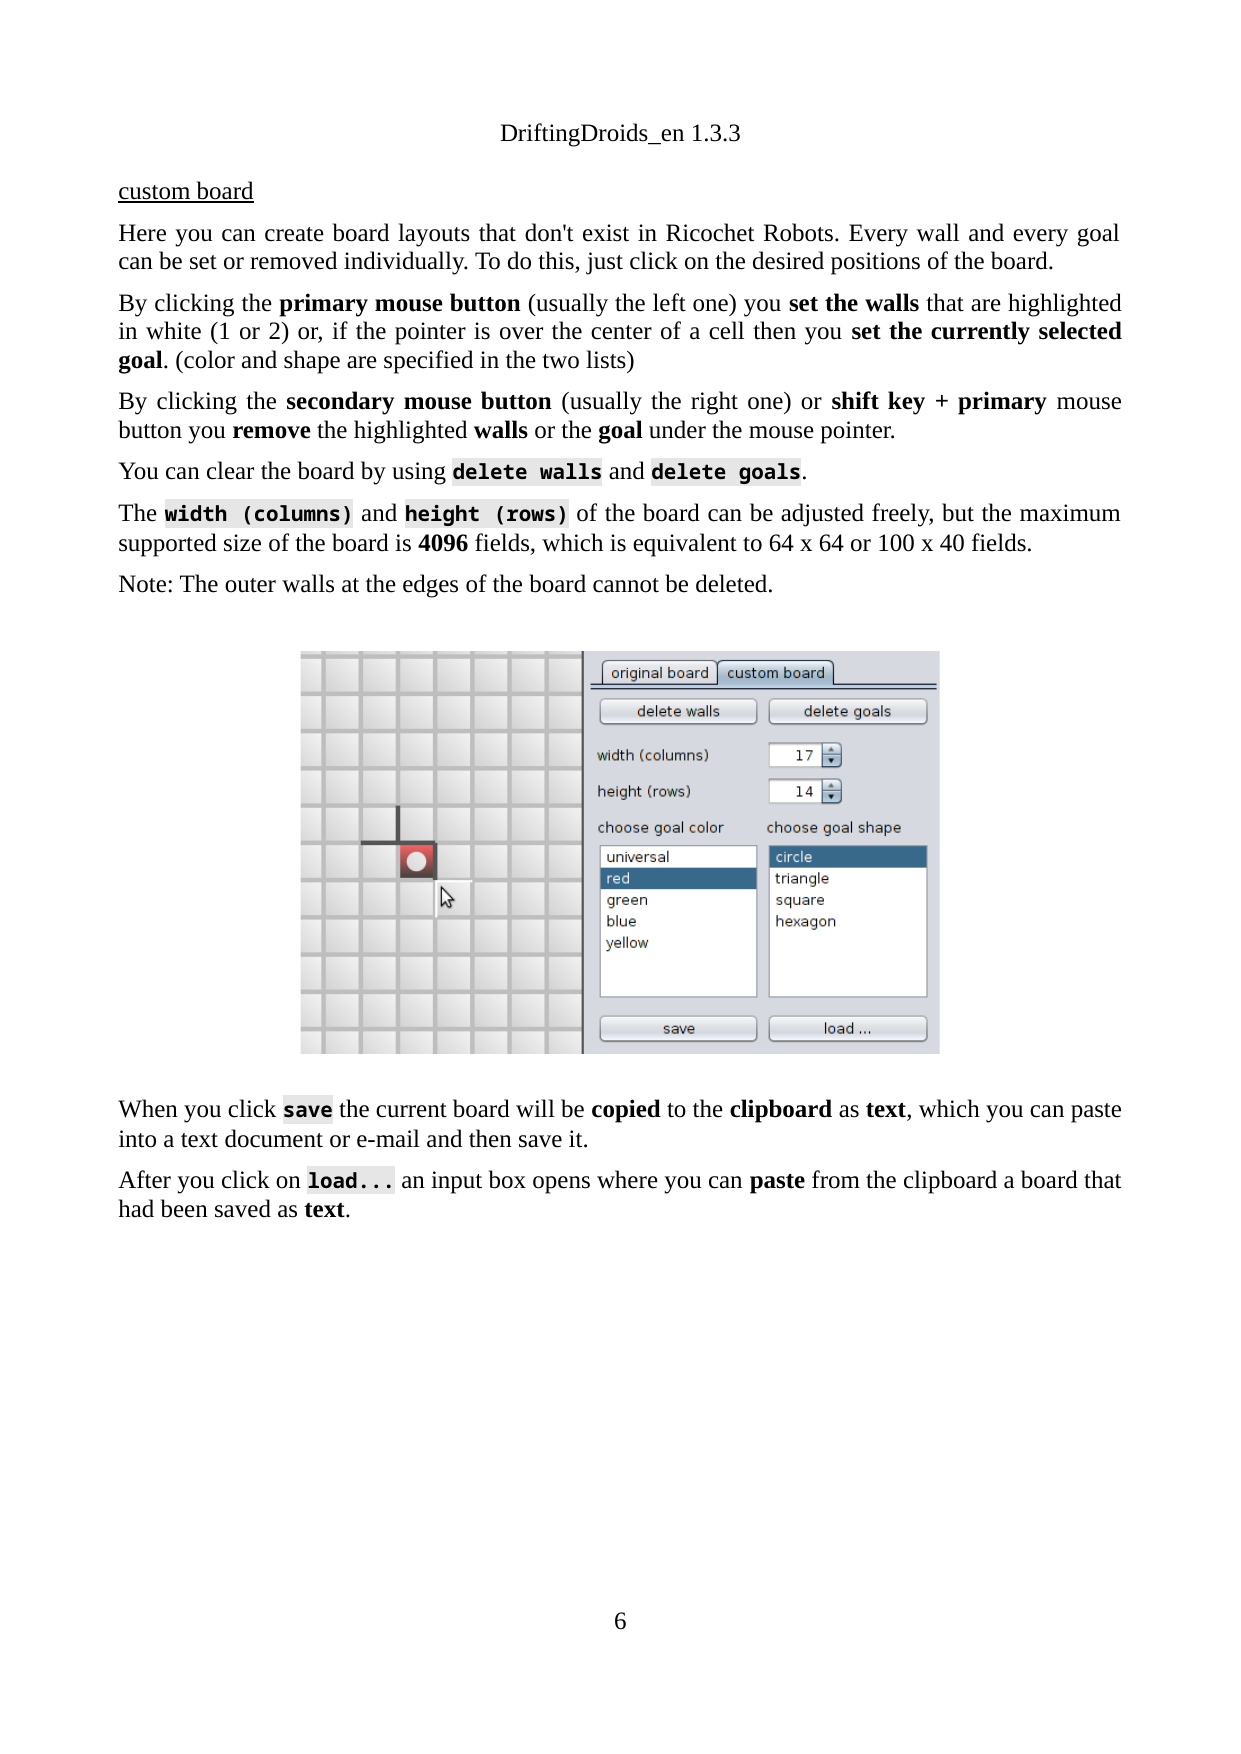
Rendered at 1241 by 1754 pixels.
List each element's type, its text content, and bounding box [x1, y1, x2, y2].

text custom board [118, 176, 1122, 205]
text By clicking the primary mouse button (usually the left one) you set the walls that are highlighted in white (1 or 2) or, if the pointer is over the center of a cell then you set the currently selected goal. (color and shape are specified in the two lists) [118, 288, 1122, 374]
text The width (columns) and height (rows) of the board can be adjusted freely, but the maximum supported size of the board is 4096 fields, which is equivalent to 64 x 64 or 100 x 40 fields. [118, 498, 1122, 557]
picture [300, 651, 940, 1054]
text You can clear the board by using delete walls and delete goals. [118, 456, 1122, 486]
text When you click save the current board will be copied to the clipboard as text, which you can paste into a text document or e-mail and then save it. [118, 1094, 1122, 1153]
text Here you can create board layouts that don't exist in Ricochet Robots. Every wall and every goal can be set or removed individually. To do this, just click on the desired positions of the board. [118, 218, 1122, 275]
text Note: The outer walls at the edges of the board cannot be deleted. [118, 569, 1122, 598]
text After you click on load... an input box opens where you can paste from the clipboard a board that had been saved as text. [118, 1165, 1122, 1223]
text By clicking the secondary mouse button (usually the right one) or shift key + primary mouse button you remove the highlighted walls or the goal under the mouse pointer. [118, 386, 1122, 444]
